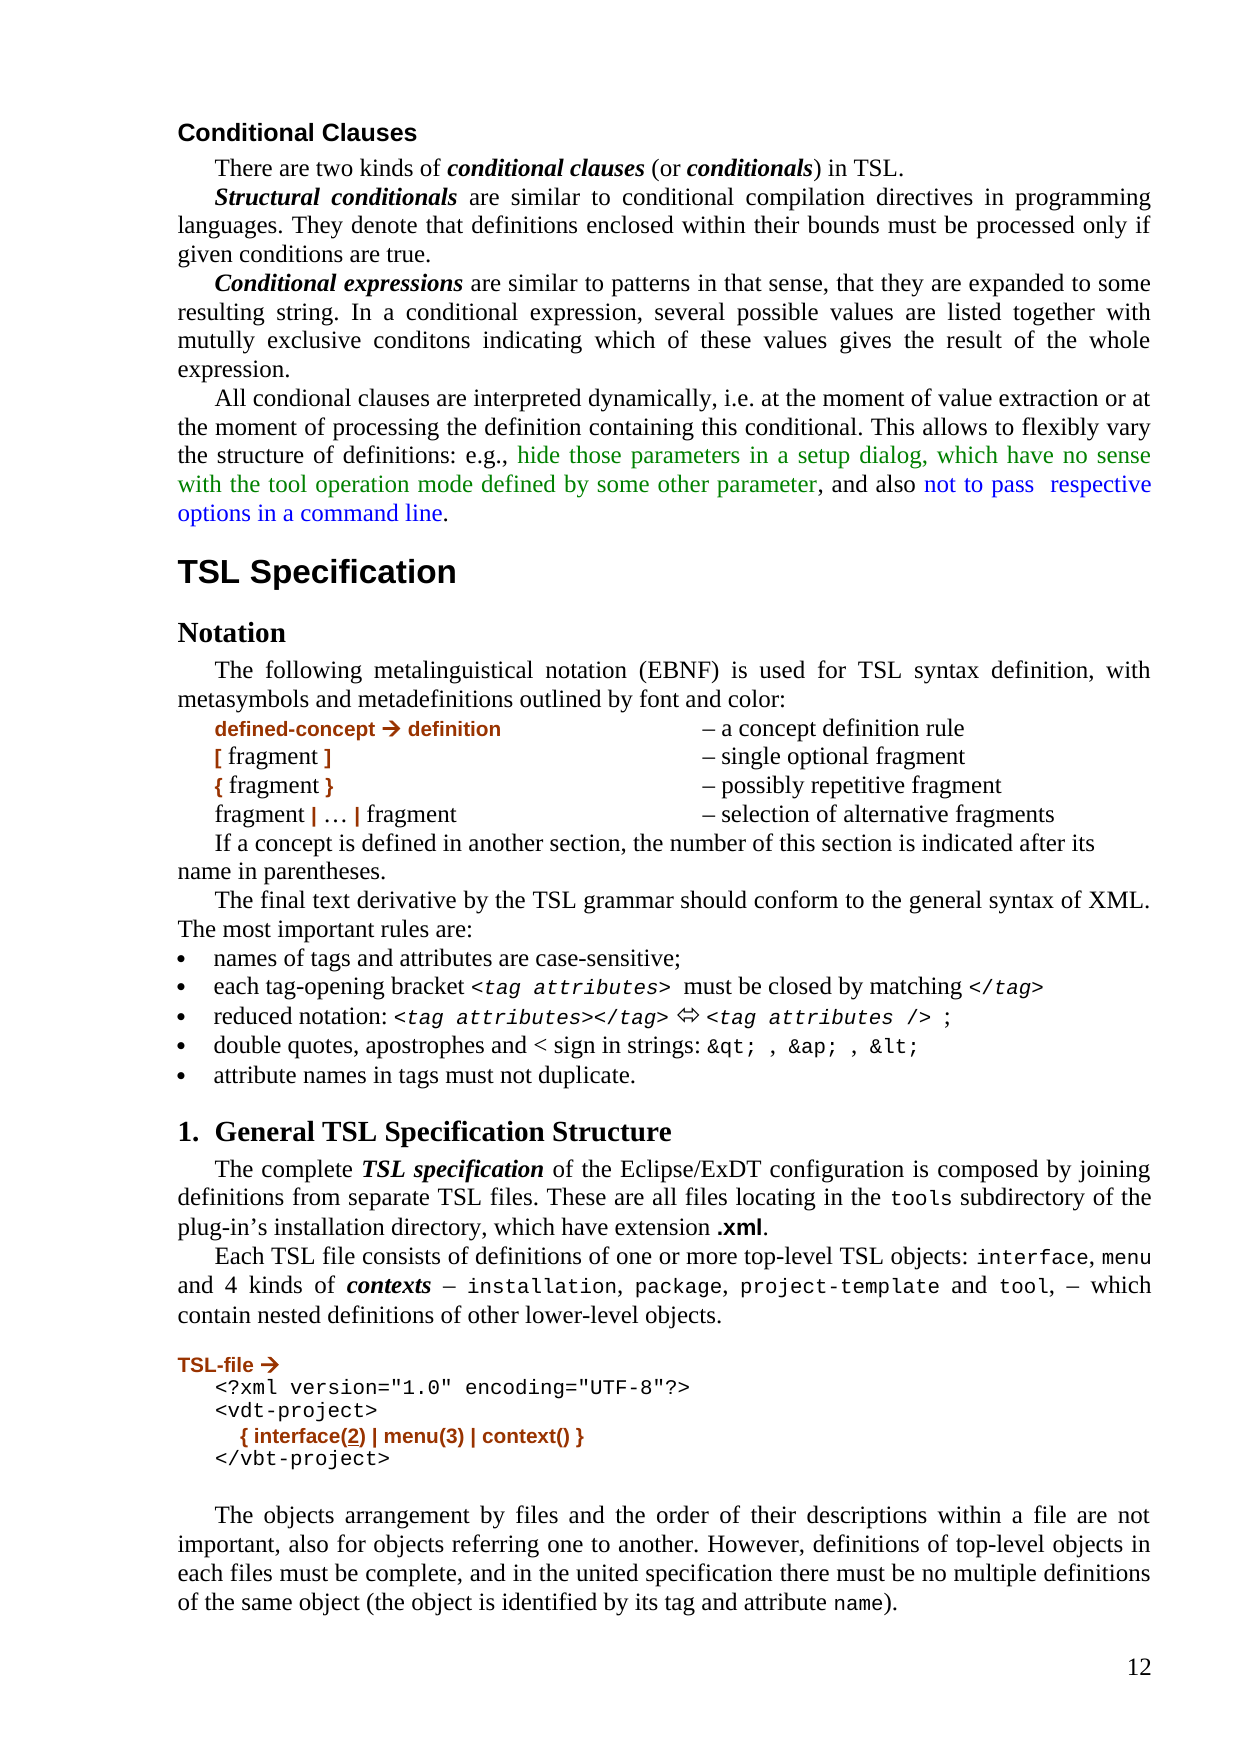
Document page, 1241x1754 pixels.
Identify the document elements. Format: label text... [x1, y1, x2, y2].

text [ fragment ] – single optional fragment [177, 741, 1152, 770]
list attribute names in tags must not duplicate. [177, 1060, 1152, 1089]
text Structural conditionals are similar to conditional compilation directives in programming languages. They denote that definitions enclosed within their bounds must be processed only if given conditions are true. [177, 182, 1152, 268]
list double quotes, apostrophes and < sign in strings: &qt; , &ap; , &lt; [177, 1031, 1152, 1060]
text The following metalinguistical notation (EBNF) is used for TSL syntax definition, with metasymbols and metadefinitions outlined by font and color: [177, 655, 1152, 713]
text If a concept is defined in another section, the number of this section is indicated after its name in parentheses. [177, 828, 1152, 885]
subtitle TSL Specification [177, 552, 1152, 590]
text Conditional expressions are similar to patterns in that sense, that they are expanded to some resulting string. In a conditional expression, several possible values are listed together with mutully exclusive conditons indicating which of these values gives the result of the whole expression. [177, 268, 1152, 383]
subtitle Conditional Clauses [177, 118, 1152, 147]
subtitle General TSL Specification Structure [177, 1114, 1152, 1147]
text { fragment } – possibly repetitive fragment [177, 770, 1152, 799]
text <?xml version="1.0" encoding="UTF-8"?> [177, 1377, 1152, 1400]
text { interface(2) | menu(3) | context() } [177, 1424, 1152, 1448]
text <vdt-project> [177, 1400, 1152, 1424]
text The objects arrangement by files and the order of their descriptions within a file are not important, also for objects referring one to another. However, definitions of top-level objects in each files must be complete, and in the united specification there must be no multiple definitions of the same object (the object is identified by its tag and attribute name). [177, 1500, 1152, 1616]
text The complete TSL specification of the Eclipse/ExDT configuration is composed by joining definitions from separate TSL files. These are all files locating in the tools subdirectory of the plug-in’s installation directory, which have extension .xml. [177, 1154, 1152, 1241]
text The final text derivative by the TSL grammar should conform to the general syntax of XML. The most important rules are: [177, 885, 1152, 943]
text Each TSL file consists of definitions of one or more top-level TSL objects: interface, menu and 4 kinds of contexts – installation, package, project-template and tool, – which contain nested definitions of other lower-level objects. [177, 1241, 1152, 1329]
list each tag-opening bracket <tag attributes> must be closed by matching </tag> [177, 971, 1152, 1001]
list names of tags and attributes are case-sensitive; [177, 943, 1152, 971]
text All condional clauses are interpreted dynamically, i.e. at the moment of value extraction or at the moment of processing the definition containing this conditional. This allows to flexibly vary the structure of definitions: e.g., hide those parameters in a setup dialog, which have no sense with the tool operation mode defined by some other parameter, and also not to pass respective options in a command line. [177, 383, 1152, 527]
text fragment | … | fragment – selection of alternative fragments [177, 799, 1152, 828]
text defined-concept  definition – a concept definition rule [177, 713, 1152, 741]
text There are two kinds of conditional clauses (or conditionals) in TSL. [177, 153, 1152, 182]
text </vbt-project> [177, 1448, 1152, 1472]
subtitle Notation [177, 615, 1152, 649]
text TSL-file  [177, 1353, 1152, 1377]
list reduced notation: <tag attributes></tag>  <tag attributes /> ; [177, 1001, 1152, 1031]
